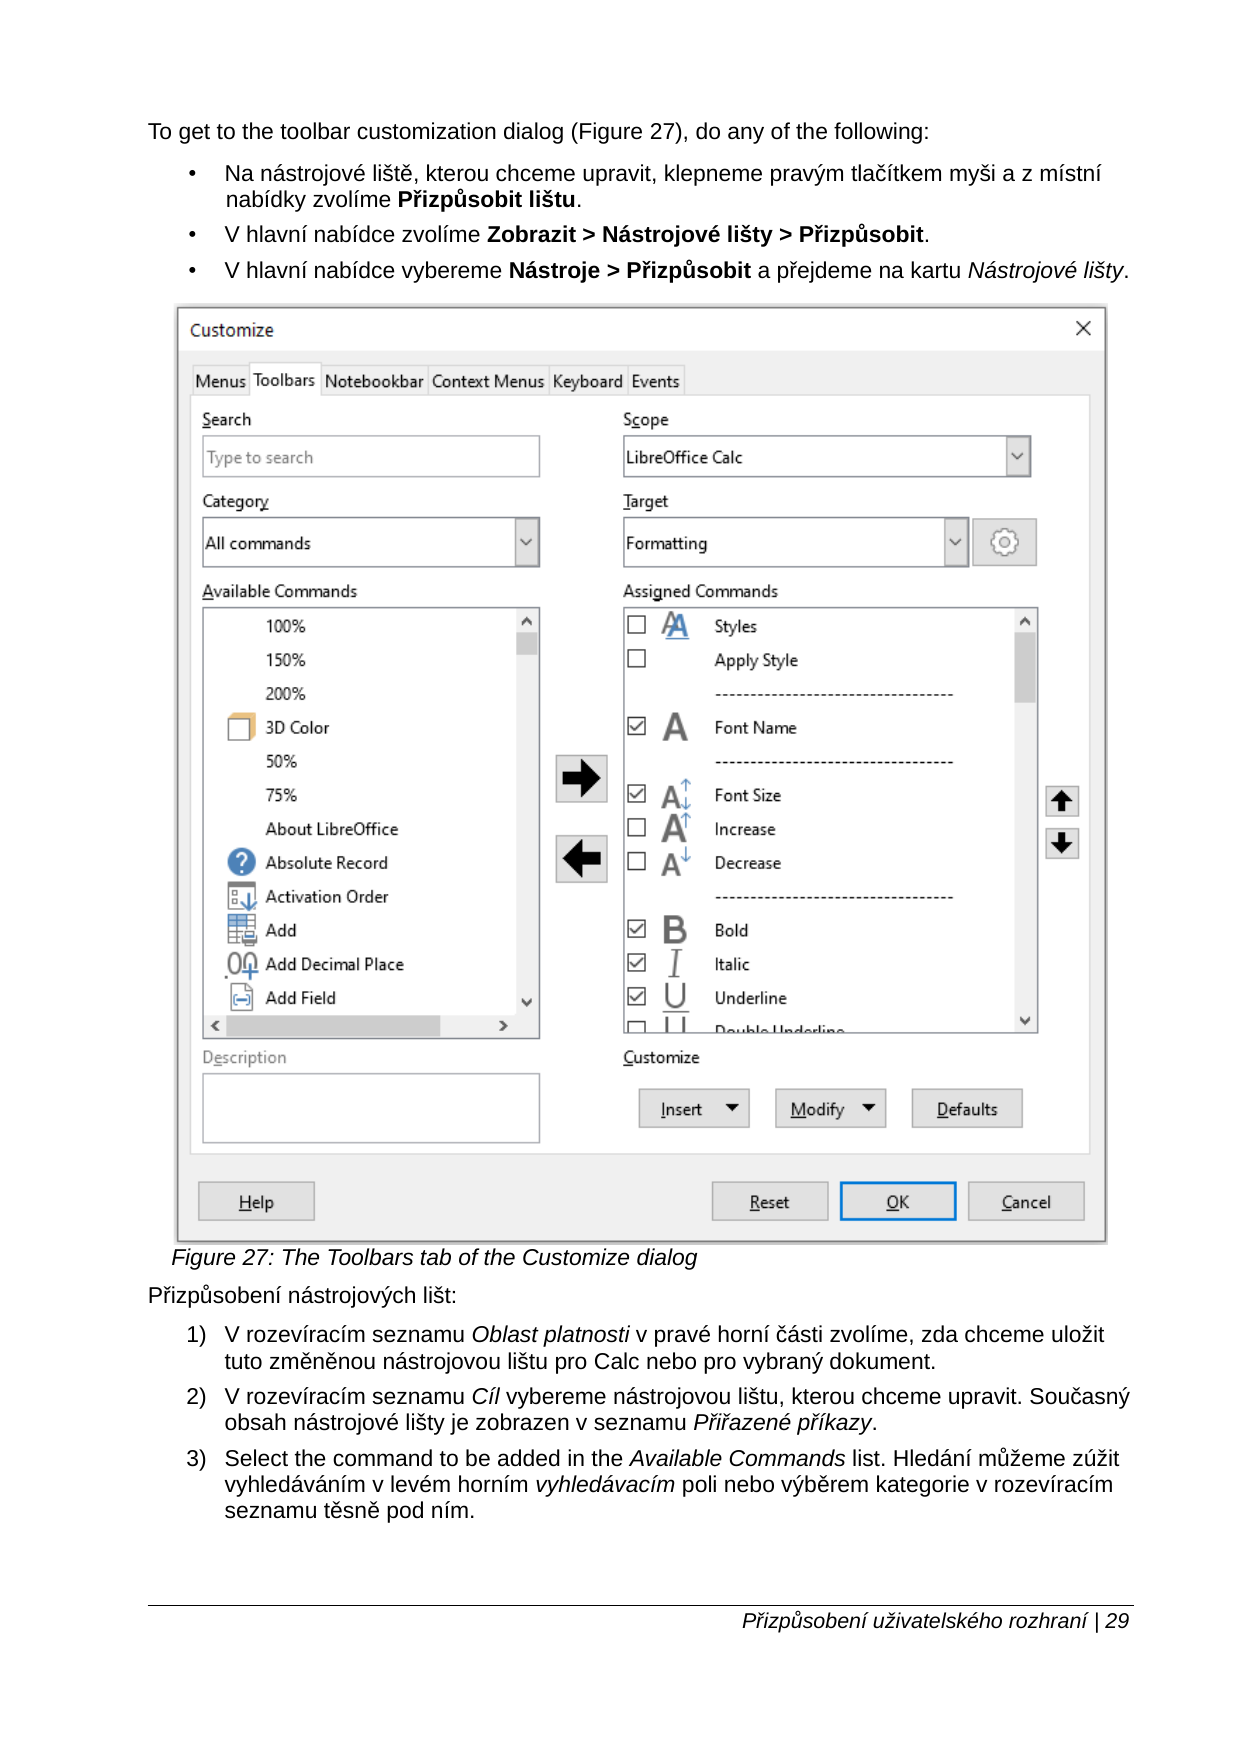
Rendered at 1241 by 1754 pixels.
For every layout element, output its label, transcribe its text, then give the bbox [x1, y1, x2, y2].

list V rozevíracím seznamu Oblast platnosti v pravé horní části zvolíme, zda chceme uložit tuto změněnou nástrojovou lištu pro Calc nebo pro vybraný dokument. [207, 1321, 1134, 1374]
text Figure 27: The Toolbars tab of the Customize dialog [171, 304, 1111, 1271]
list Select the command to be added in the Available Commands list. Hledání můžeme zúžit vyhledáváním v levém horním vyhledávacím poli nebo výběrem kategorie v rozevíracím seznamu těsně pod ním. [207, 1444, 1134, 1523]
list V rozevíracím seznamu Cíl vybereme nástrojovou lištu, kterou chceme upravit. Současný obsah nástrojové lišty je zobrazen v seznamu Přiřazené příkazy. [207, 1383, 1134, 1436]
picture [173, 303, 1108, 1245]
list Na nástrojové liště, kterou chceme upravit, klepneme pravým tlačítkem myši a z místní nabídky zvolíme Přizpůsobit lištu. [185, 157, 1134, 213]
list To get to the toolbar customization dialog (Figure 27), do any of the following: [148, 118, 1134, 144]
list V hlavní nabídce zvolíme Zobrazit > Nástrojové lišty > Přizpůsobit. [185, 218, 1134, 248]
list V hlavní nabídce vybereme Nástroje > Přizpůsobit a přejdeme na kartu Nástrojové lišty. [185, 254, 1134, 286]
list Přizpůsobení nástrojových lišt: [148, 1282, 1134, 1309]
